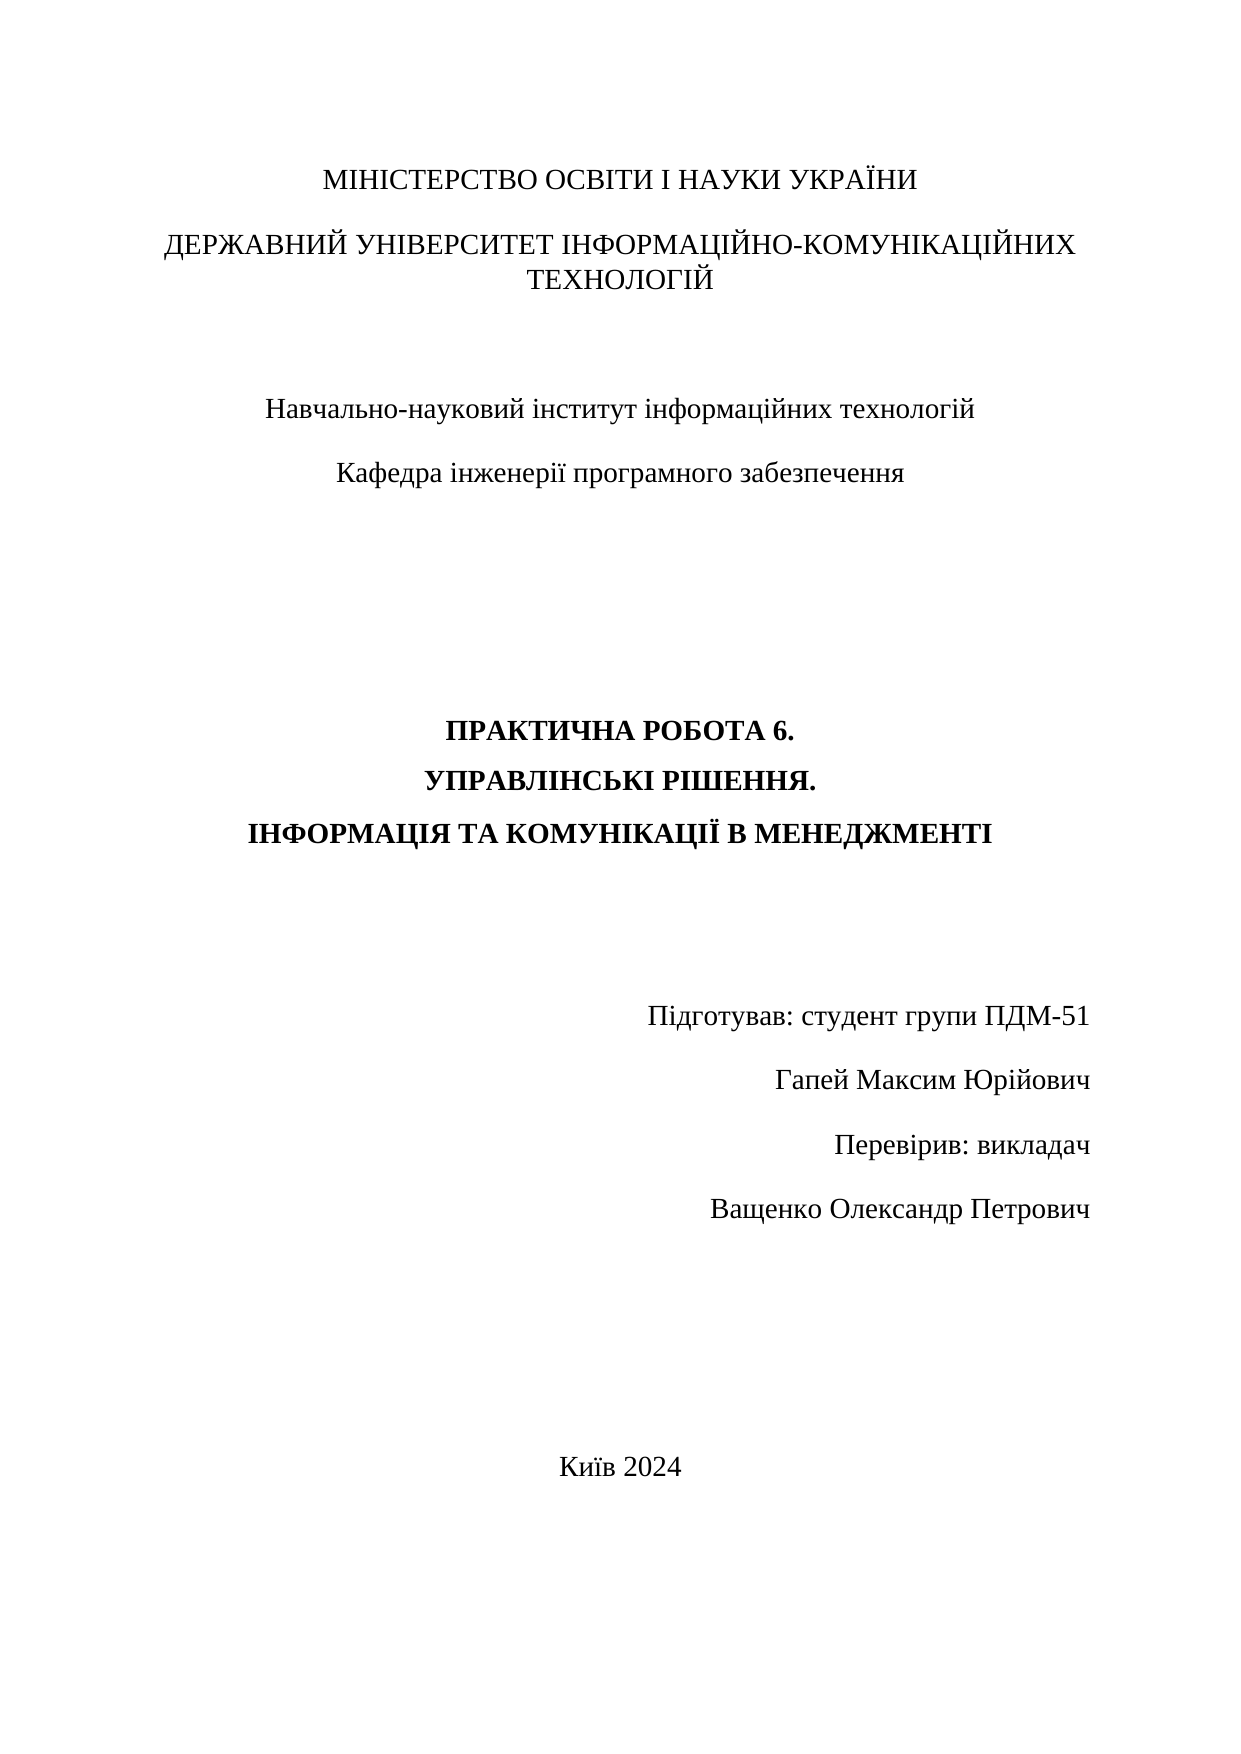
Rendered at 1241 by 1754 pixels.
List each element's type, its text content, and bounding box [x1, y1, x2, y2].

text УПРАВЛІНСЬКІ РІШЕННЯ. [150, 763, 1090, 797]
text ІНФОРМАЦІЯ ТА КОМУНІКАЦІЇ В МЕНЕДЖМЕНТІ [150, 816, 1090, 850]
text ДЕРЖАВНИЙ УНІВЕРСИТЕТ ІНФОРМАЦІЙНО-КОМУНІКАЦІЙНИХ ТЕХНОЛОГІЙ [150, 227, 1090, 296]
text МІНІСТЕРСТВО ОСВІТИ І НАУКИ УКРАЇНИ [150, 162, 1090, 196]
text ПРАКТИЧНА РОБОТА 6. [150, 713, 1090, 746]
text Підготував: студент групи ПДМ-51 [150, 998, 1090, 1032]
text Навчально-науковий інститут інформаційних технологій [150, 391, 1090, 424]
text Київ 2024 [150, 1449, 1090, 1482]
text Ващенко Олександр Петрович [150, 1191, 1090, 1225]
text Кафедра інженерії програмного забезпечення [150, 455, 1090, 489]
text Перевірив: викладач [150, 1127, 1090, 1160]
text Гапей Максим Юрійович [150, 1062, 1090, 1096]
